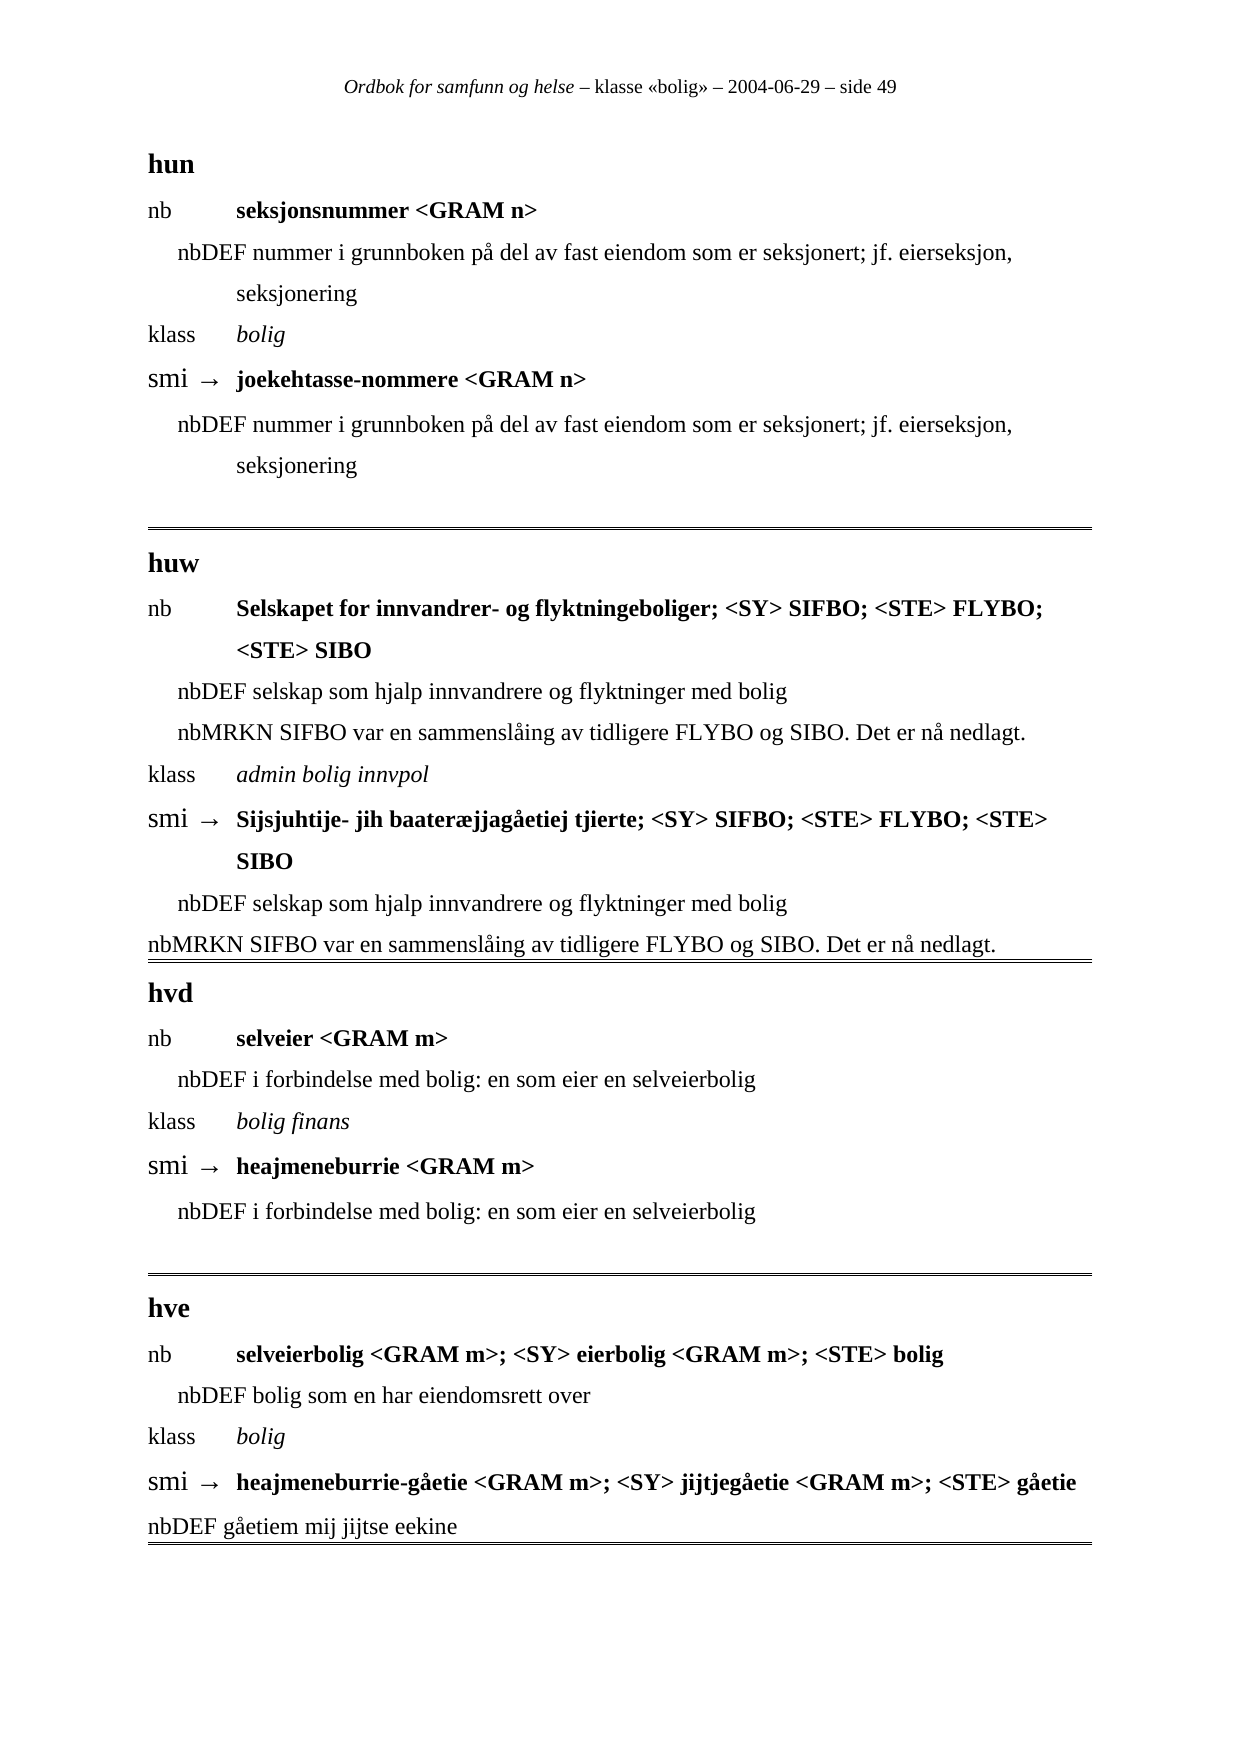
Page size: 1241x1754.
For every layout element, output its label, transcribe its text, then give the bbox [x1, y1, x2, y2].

text nbMRKN SIFBO var en sammenslåing av tidligere FLYBO og SIBO. Det er nå nedlagt. [148, 930, 1092, 959]
text nb selveierbolig <GRAM m>; <SY> eierbolig <GRAM m>; <STE> bolig [148, 1339, 1092, 1367]
text nbDEF gåetiem mij jijtse eekine [148, 1512, 1092, 1542]
text klass admin bolig innvpol [148, 760, 1092, 787]
text klass bolig [148, 320, 1092, 348]
text nbDEF nummer i grunnboken på del av fast eiendom som er seksjonert; jf. eierseksjon, seksjonering [177, 237, 1092, 306]
text nbDEF bolig som en har eiendomsrett over [177, 1381, 1092, 1408]
text smi → joekehtasse-nommere <GRAM n> [148, 362, 1092, 394]
text nbDEF i forbindelse med bolig: en som eier en selveierbolig [177, 1066, 1092, 1093]
text klass bolig [148, 1422, 1092, 1450]
text smi → Sijsjuhtije- jih baateræjjagåetiej tjierte; <SY> SIFBO; <STE> FLYBO; <STE> SIBO [148, 801, 1092, 875]
text huw [148, 546, 1092, 578]
text nb seksjonsnummer <GRAM n> [148, 196, 1092, 224]
text smi → heajmeneburrie-gåetie <GRAM m>; <SY> jijtjegåetie <GRAM m>; <STE> gåetie [148, 1464, 1092, 1496]
text nb Selskapet for innvandrer- og flyktningeboliger; <SY> SIFBO; <STE> FLYBO; <STE> SIBO [148, 594, 1092, 663]
text smi → heajmeneburrie <GRAM m> [148, 1148, 1092, 1181]
text nbDEF i forbindelse med bolig: en som eier en selveierbolig [177, 1197, 1092, 1224]
text hun [148, 148, 1092, 180]
text nbDEF selskap som hjalp innvandrere og flyktninger med bolig [177, 888, 1092, 916]
text nbDEF selskap som hjalp innvandrere og flyktninger med bolig [177, 677, 1092, 704]
text nbDEF nummer i grunnboken på del av fast eiendom som er seksjonert; jf. eierseksjon, seksjonering [177, 410, 1092, 479]
text nb selveier <GRAM m> [148, 1024, 1092, 1052]
text klass bolig finans [148, 1107, 1092, 1134]
text nbMRKN SIFBO var en sammenslåing av tidligere FLYBO og SIBO. Det er nå nedlagt. [177, 718, 1092, 746]
text hvd [148, 976, 1092, 1008]
text hve [148, 1291, 1092, 1323]
